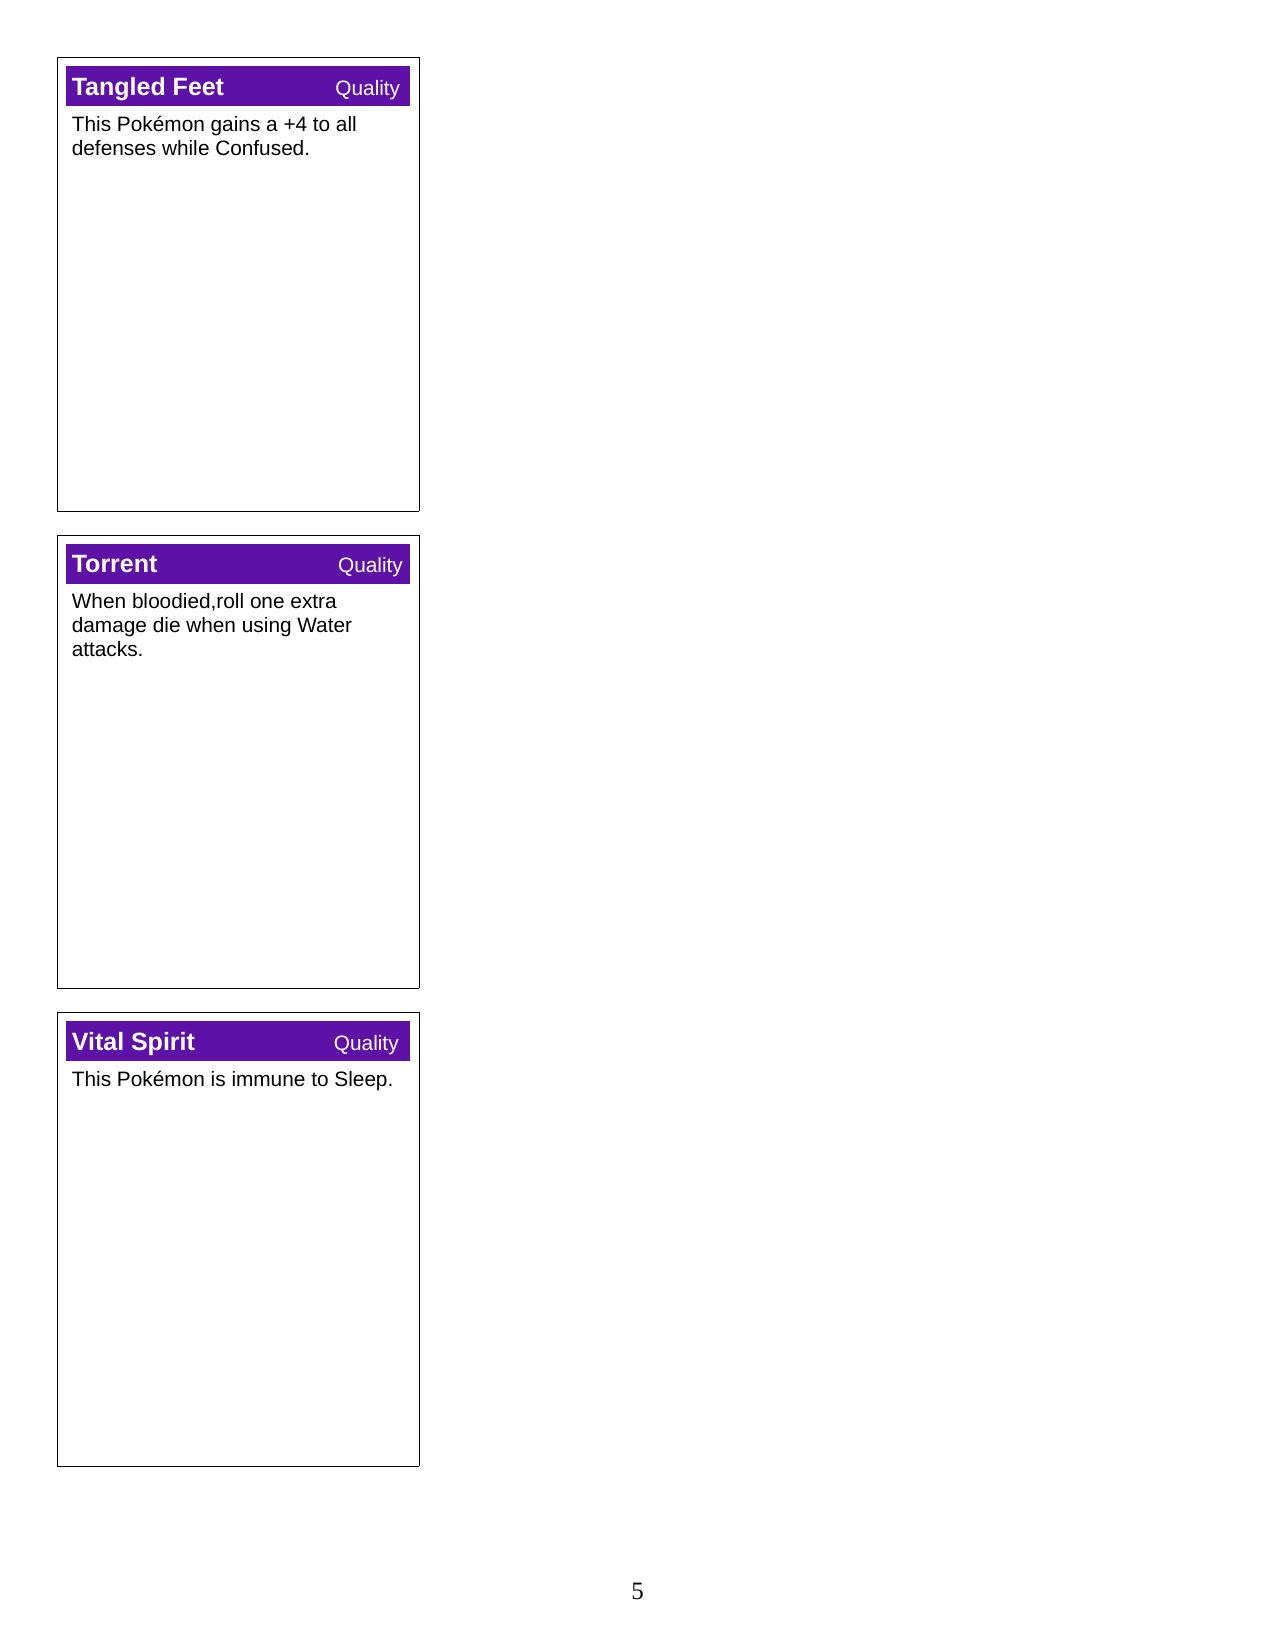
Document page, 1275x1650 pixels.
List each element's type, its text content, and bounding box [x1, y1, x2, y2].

table_cell This Pokémon is immune to Sleep. [66, 1061, 410, 1097]
table_cell This Pokémon gains a +4 to all defenses while Confused. [66, 106, 410, 165]
table_header Torrent Quality [66, 544, 410, 584]
table_cell When bloodied,roll one extra damage die when using Water attacks. [66, 584, 410, 667]
table_header Tangled Feet Quality [66, 66, 410, 106]
table_header Vital Spirit Quality [66, 1021, 410, 1061]
